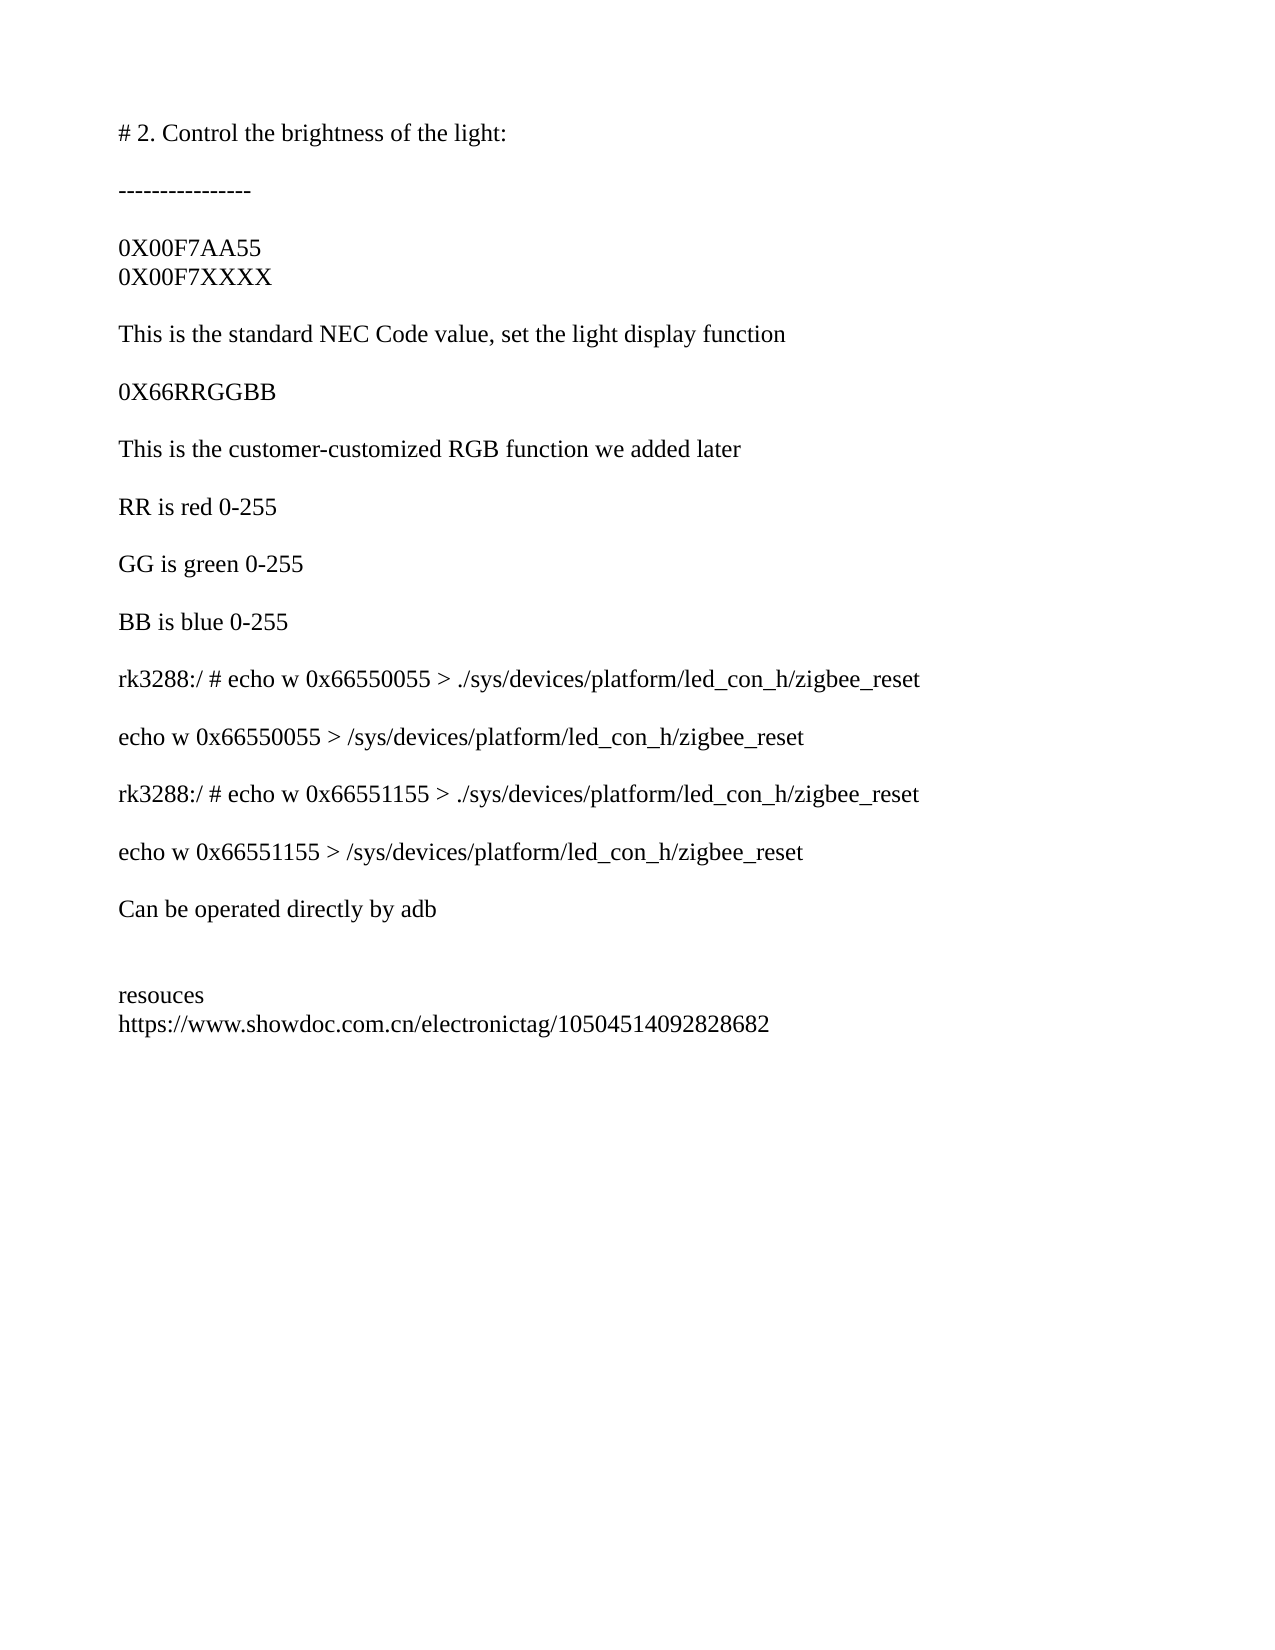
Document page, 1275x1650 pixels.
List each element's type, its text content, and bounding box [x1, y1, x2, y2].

text # 2. Control the brightness of the light: ---------------- 0X00F7AA55 0X00F7XXXX This is the standard NEC Code value, set the light display function 0X66RRGGBB This is the customer-customized RGB function we added later RR is red 0-255 GG is green 0-255 BB is blue 0-255 rk3288:/ # echo w 0x66550055 > ./sys/devices/platform/led_con_h/zigbee_reset echo w 0x66550055 > /sys/devices/platform/led_con_h/zigbee_reset rk3288:/ # echo w 0x66551155 > ./sys/devices/platform/led_con_h/zigbee_reset echo w 0x66551155 > /sys/devices/platform/led_con_h/zigbee_reset [118, 118, 1157, 866]
text https://www.showdoc.com.cn/electronictag/10504514092828682 [118, 1009, 1157, 1038]
text resouces [118, 981, 1157, 1009]
text Can be operated directly by adb [118, 894, 1157, 923]
